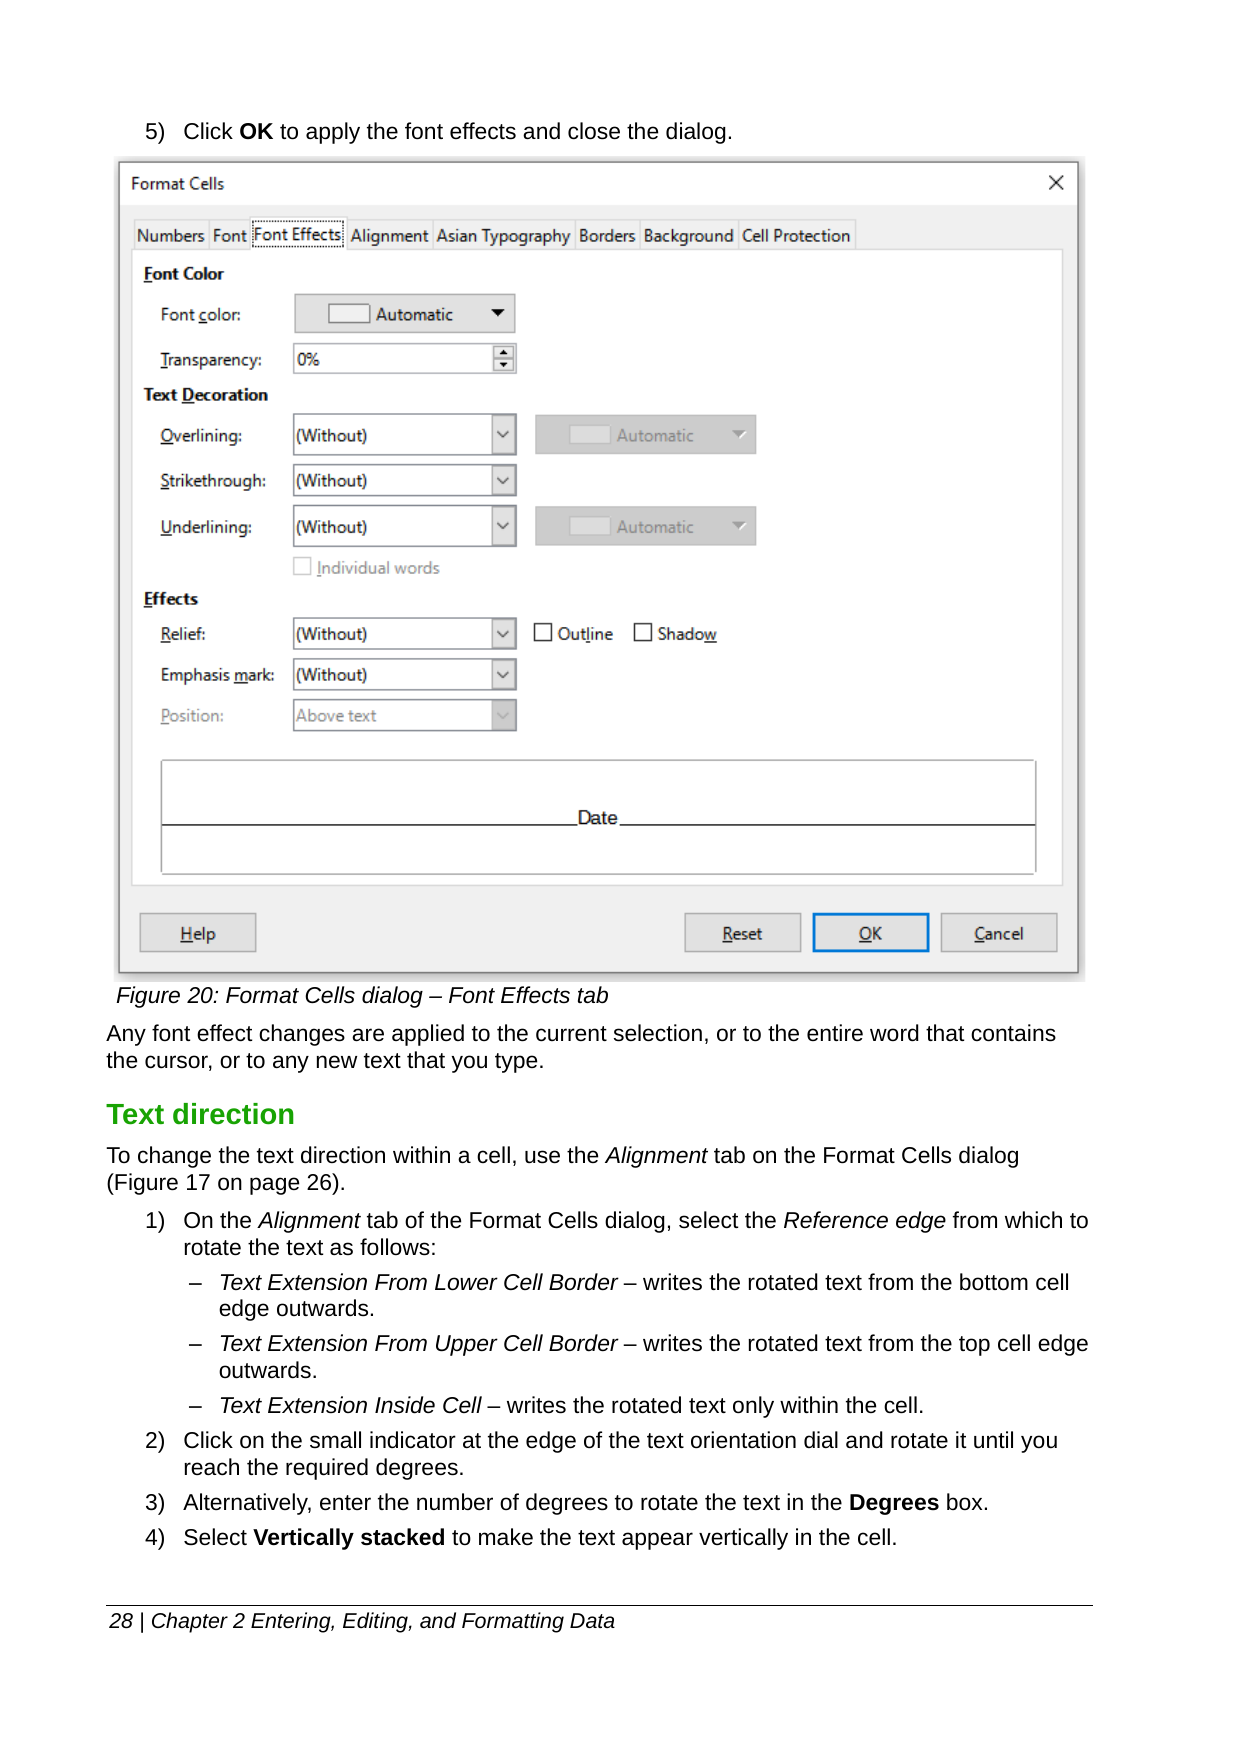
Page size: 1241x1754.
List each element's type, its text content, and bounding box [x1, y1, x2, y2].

text Any font effect changes are applied to the current selection, or to the entire word that contains the cursor, or to any new text that you type. [106, 1020, 1093, 1073]
picture [113, 156, 1086, 982]
list Select Vertically stacked to make the text appear vertically in the cell. [165, 1524, 1093, 1550]
list On the Alignment tab of the Format Cells dialog, select the Reference edge from which to rotate the text as follows: [165, 1207, 1093, 1260]
list Click OK to apply the font effects and close the dialog. [165, 118, 1093, 144]
list Text Extension From Upper Cell Border – writes the rotated text from the top cell edge outwards. [189, 1330, 1093, 1383]
text Figure 20: Format Cells dialog – Font Effects tab [116, 982, 1083, 1008]
list Text Extension Inside Cell – writes the rotated text only within the cell. [189, 1392, 1093, 1418]
subtitle Text direction [106, 1097, 1093, 1130]
list Alternatively, enter the number of degrees to rotate the text in the Degrees box. [165, 1489, 1093, 1515]
list Text Extension From Lower Cell Border – writes the rotated text from the bottom cell edge outwards. [189, 1269, 1093, 1322]
text To change the text direction within a cell, use the Alignment tab on the Format Cells dialog (Figure 17 on page 26). [106, 1142, 1093, 1195]
list Click on the small indicator at the edge of the text orientation dial and rotate it until you reach the required degrees. [165, 1427, 1093, 1480]
